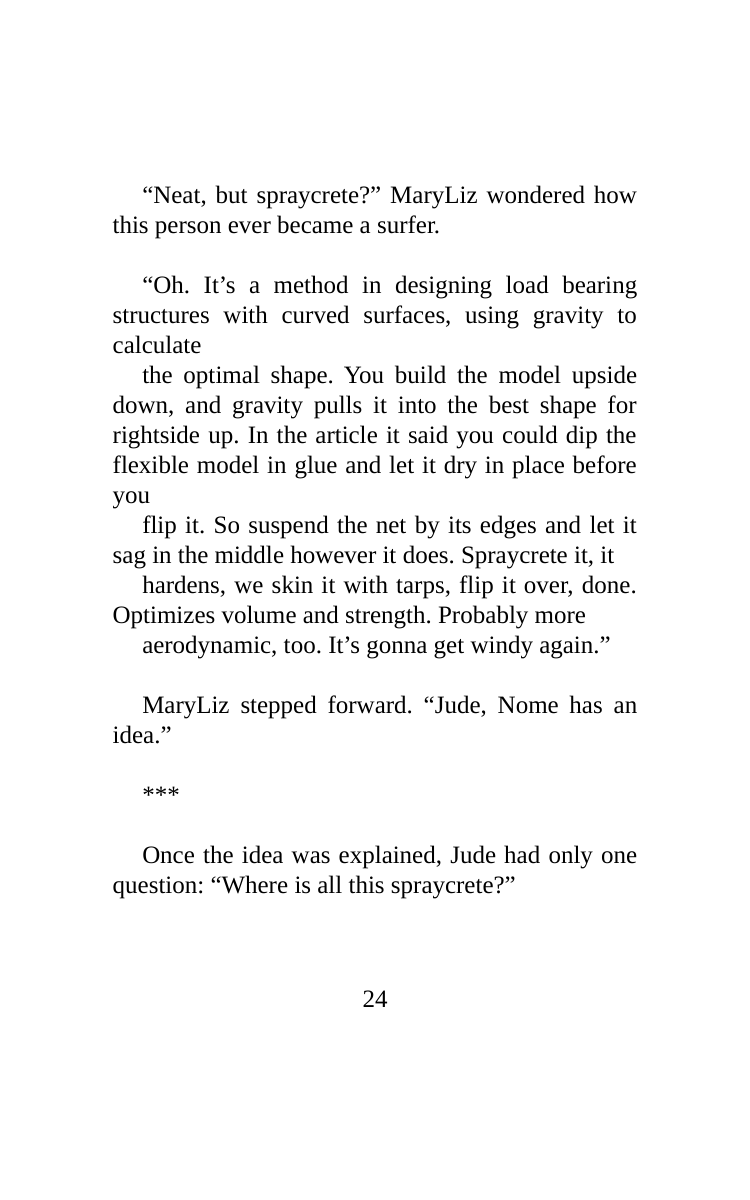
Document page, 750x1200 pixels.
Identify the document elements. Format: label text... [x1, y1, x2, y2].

text “Neat, but spraycrete?” MaryLiz wondered how this person ever became a surfer. [112, 180, 637, 240]
text *** [112, 780, 637, 810]
text the optimal shape. You build the model upside down, and gravity pulls it into the best shape for rightside up. In the article it said you could dip the flexible model in glue and let it dry in place before you [112, 360, 637, 510]
text Once the idea was explained, Jude had only one question: “Where is all this spraycrete?” [112, 840, 637, 900]
text “Oh. It’s a method in designing load bearing structures with curved surfaces, using gravity to calculate [112, 270, 637, 360]
text flip it. So suspend the net by its edges and let it sag in the middle however it does. Spraycrete it, it [112, 510, 637, 570]
text MaryLiz stepped forward. “Jude, Nome has an idea.” [112, 690, 637, 750]
text hardens, we skin it with tarps, flip it over, done. Optimizes volume and strength. Probably more [112, 570, 637, 630]
text aerodynamic, too. It’s gonna get windy again.” [112, 630, 637, 660]
